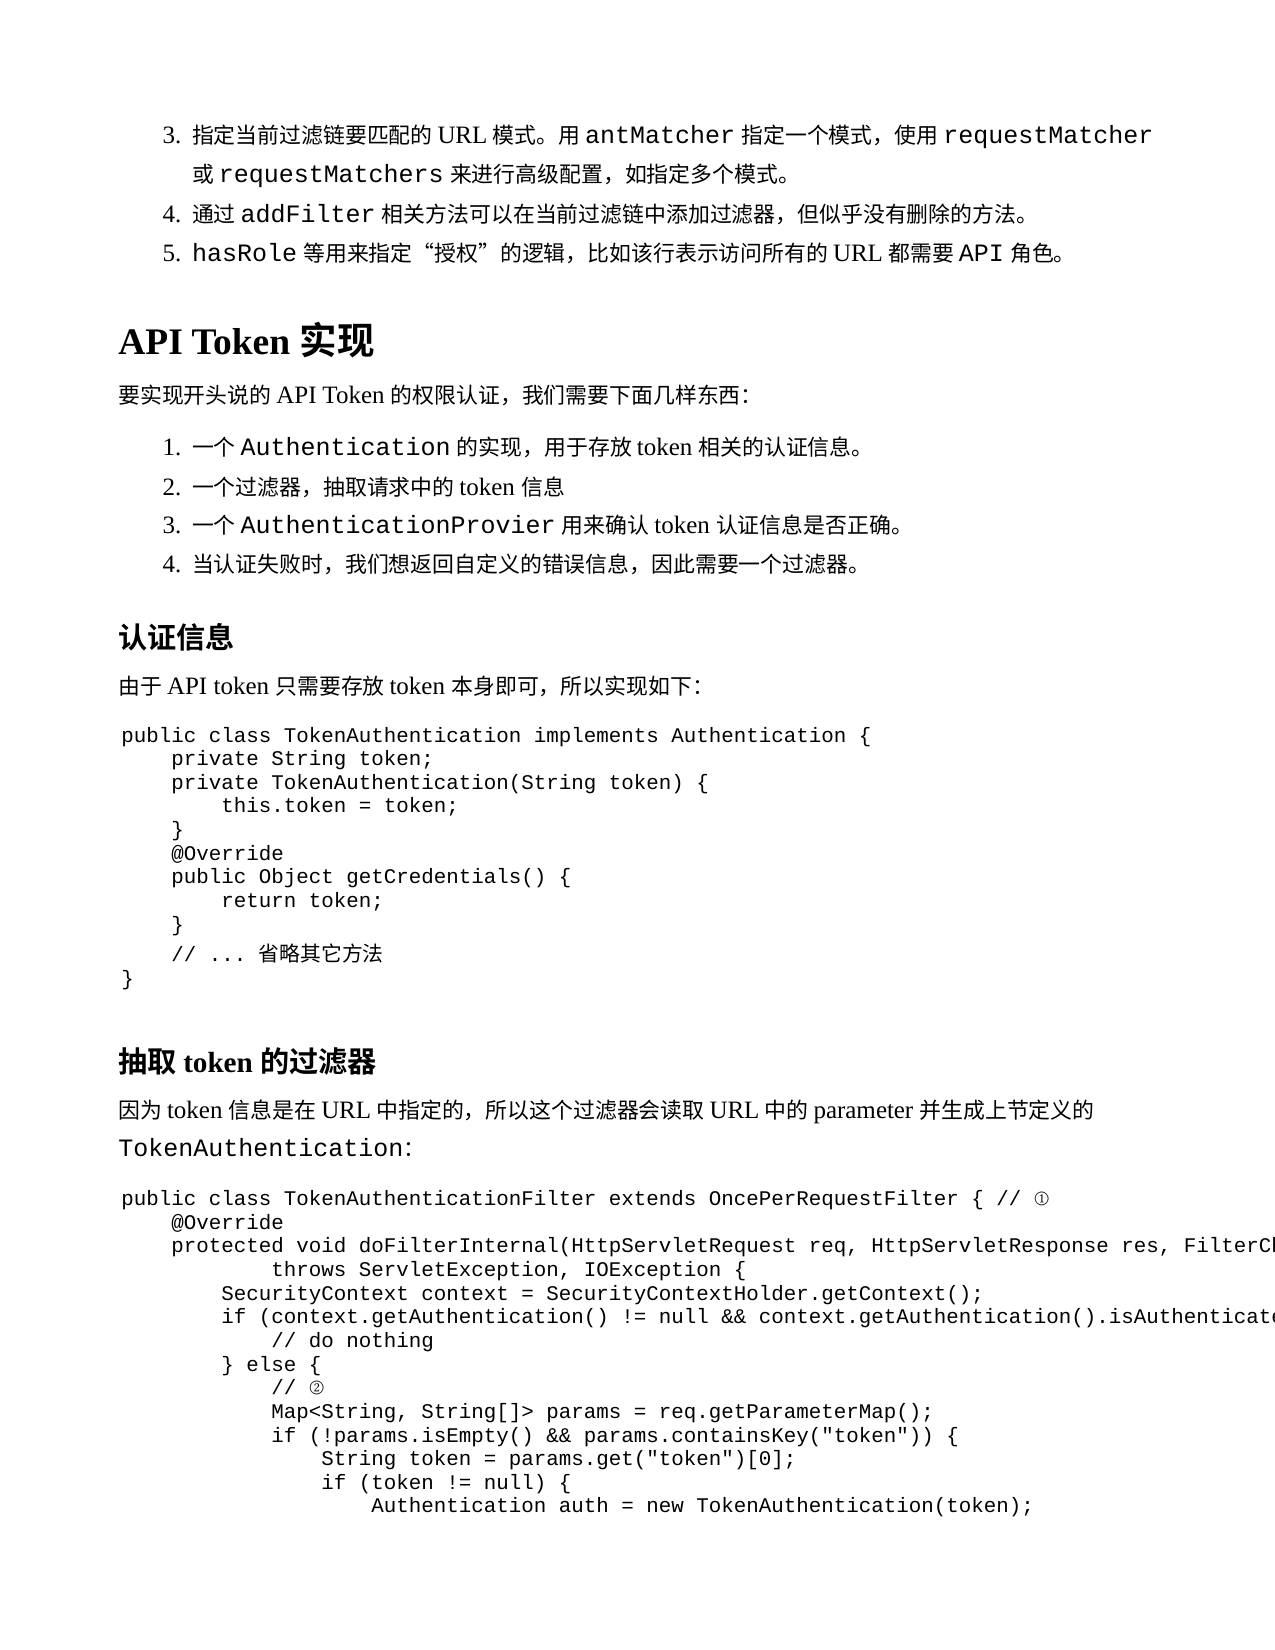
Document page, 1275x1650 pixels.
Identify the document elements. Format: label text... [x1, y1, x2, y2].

table_header public class TokenAuthenticationFilter extends OncePerRequestFilter { // ① @Override protected void doFilterInternal(HttpServletRequest req, HttpServletResponse res, FilterChain fc) throws ServletException, IOException { SecurityContext context = SecurityContextHolder.getContext(); if (context.getAuthentication() != null && context.getAuthentication().isAuthenticated()) { // do nothing } else { // ② Map<String, String[]> params = req.getParameterMap(); if (!params.isEmpty() && params.containsKey("token")) { String token = params.get("token")[0]; if (token != null) { Authentication auth = new TokenAuthentication(token); SecurityContextHolder.getContext().setAuthentication(auth); } } req.setAttribute("me.lotabout.springsecurityexample.security.TokenAuthenticationFilter.FILTERED", true); //③ } fc.doFilter(req, res); //④ } } [118, 1185, 1275, 1522]
text 由于 API token 只需要存放 token 本身即可，所以实现如下： [118, 669, 1157, 701]
subtitle API Token 实现 [118, 311, 1157, 365]
table_header public class TokenAuthentication implements Authentication { private String token; private TokenAuthentication(String token) { this.token = token; } @Override public Object getCredentials() { return token; } // ... 省略其它方法 } [118, 722, 885, 1024]
text 要实现开头说的 API Token 的权限认证，我们需要下面几样东西： [118, 378, 1157, 409]
list hasRole 等用来指定“授权”的逻辑，比如该行表示访问所有的 URL 都需要 API 角色。 [162, 236, 1157, 269]
list 一个 Authentication 的实现，用于存放 token 相关的认证信息。 [162, 430, 1157, 463]
list 一个 AuthenticationProvier 用来确认 token 认证信息是否正确。 [162, 508, 1157, 541]
list 一个过滤器，抽取请求中的 token 信息 [162, 470, 1157, 502]
text 因为 token 信息是在 URL 中指定的，所以这个过滤器会读取 URL 中的 parameter 并生成上节定义的 TokenAuthentication： [118, 1093, 1157, 1164]
list 指定当前过滤链要匹配的 URL 模式。用 antMatcher 指定一个模式，使用 requestMatcher 或 requestMatchers 来进行高级配置，如指定多个模式。 [162, 118, 1157, 190]
subtitle 抽取 token 的过滤器 [118, 1038, 1157, 1081]
subtitle 认证信息 [118, 614, 1157, 657]
list 通过 addFilter 相关方法可以在当前过滤链中添加过滤器，但似乎没有删除的方法。 [162, 197, 1157, 230]
list 当认证失败时，我们想返回自定义的错误信息，因此需要一个过滤器。 [162, 547, 1157, 579]
